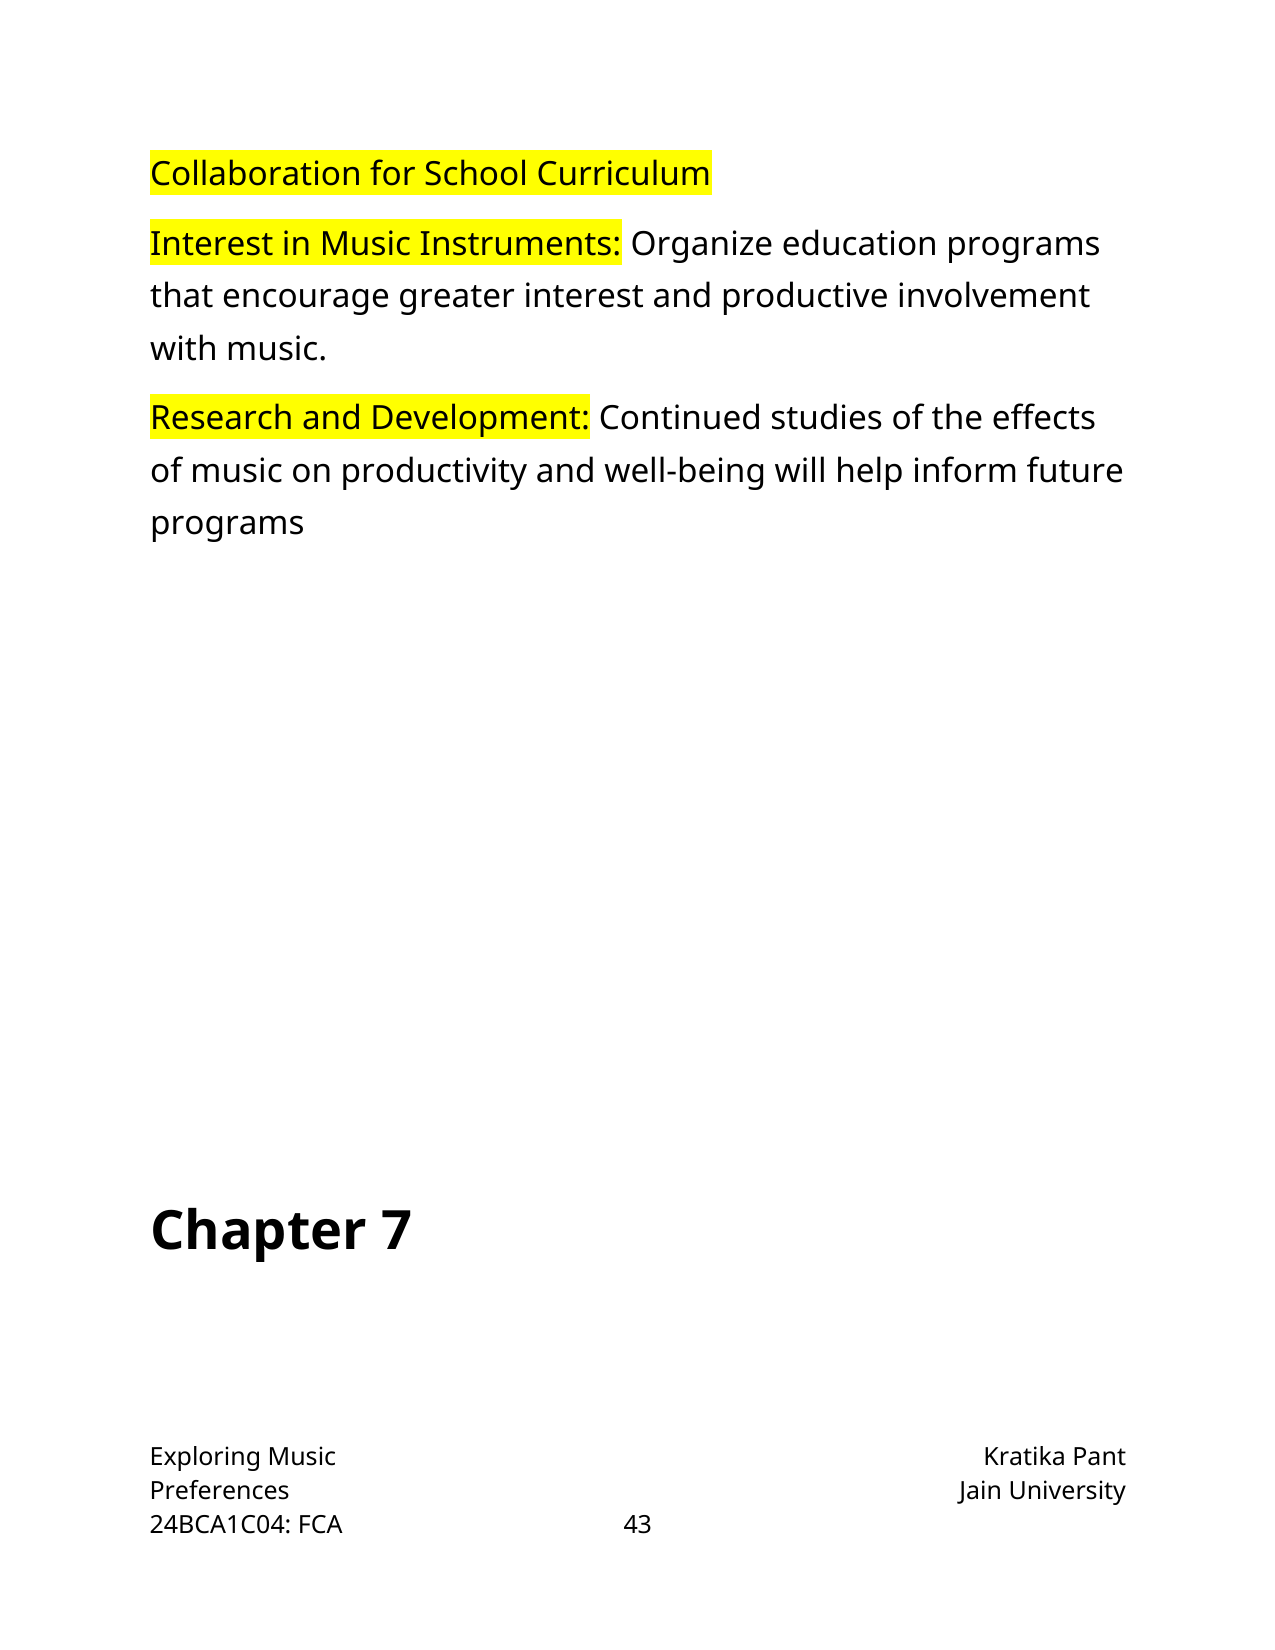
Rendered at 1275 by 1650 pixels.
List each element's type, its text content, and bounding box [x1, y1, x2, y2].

text Collaboration for School Curriculum [150, 150, 1125, 195]
text Interest in Music Instruments: Organize education programs that encourage greater interest and productive involvement with music. [150, 219, 1125, 370]
text Research and Development: Continued studies of the effects of music on productivity and well-being will help inform future programs [150, 394, 1125, 544]
text Chapter 7 [150, 1192, 1125, 1265]
